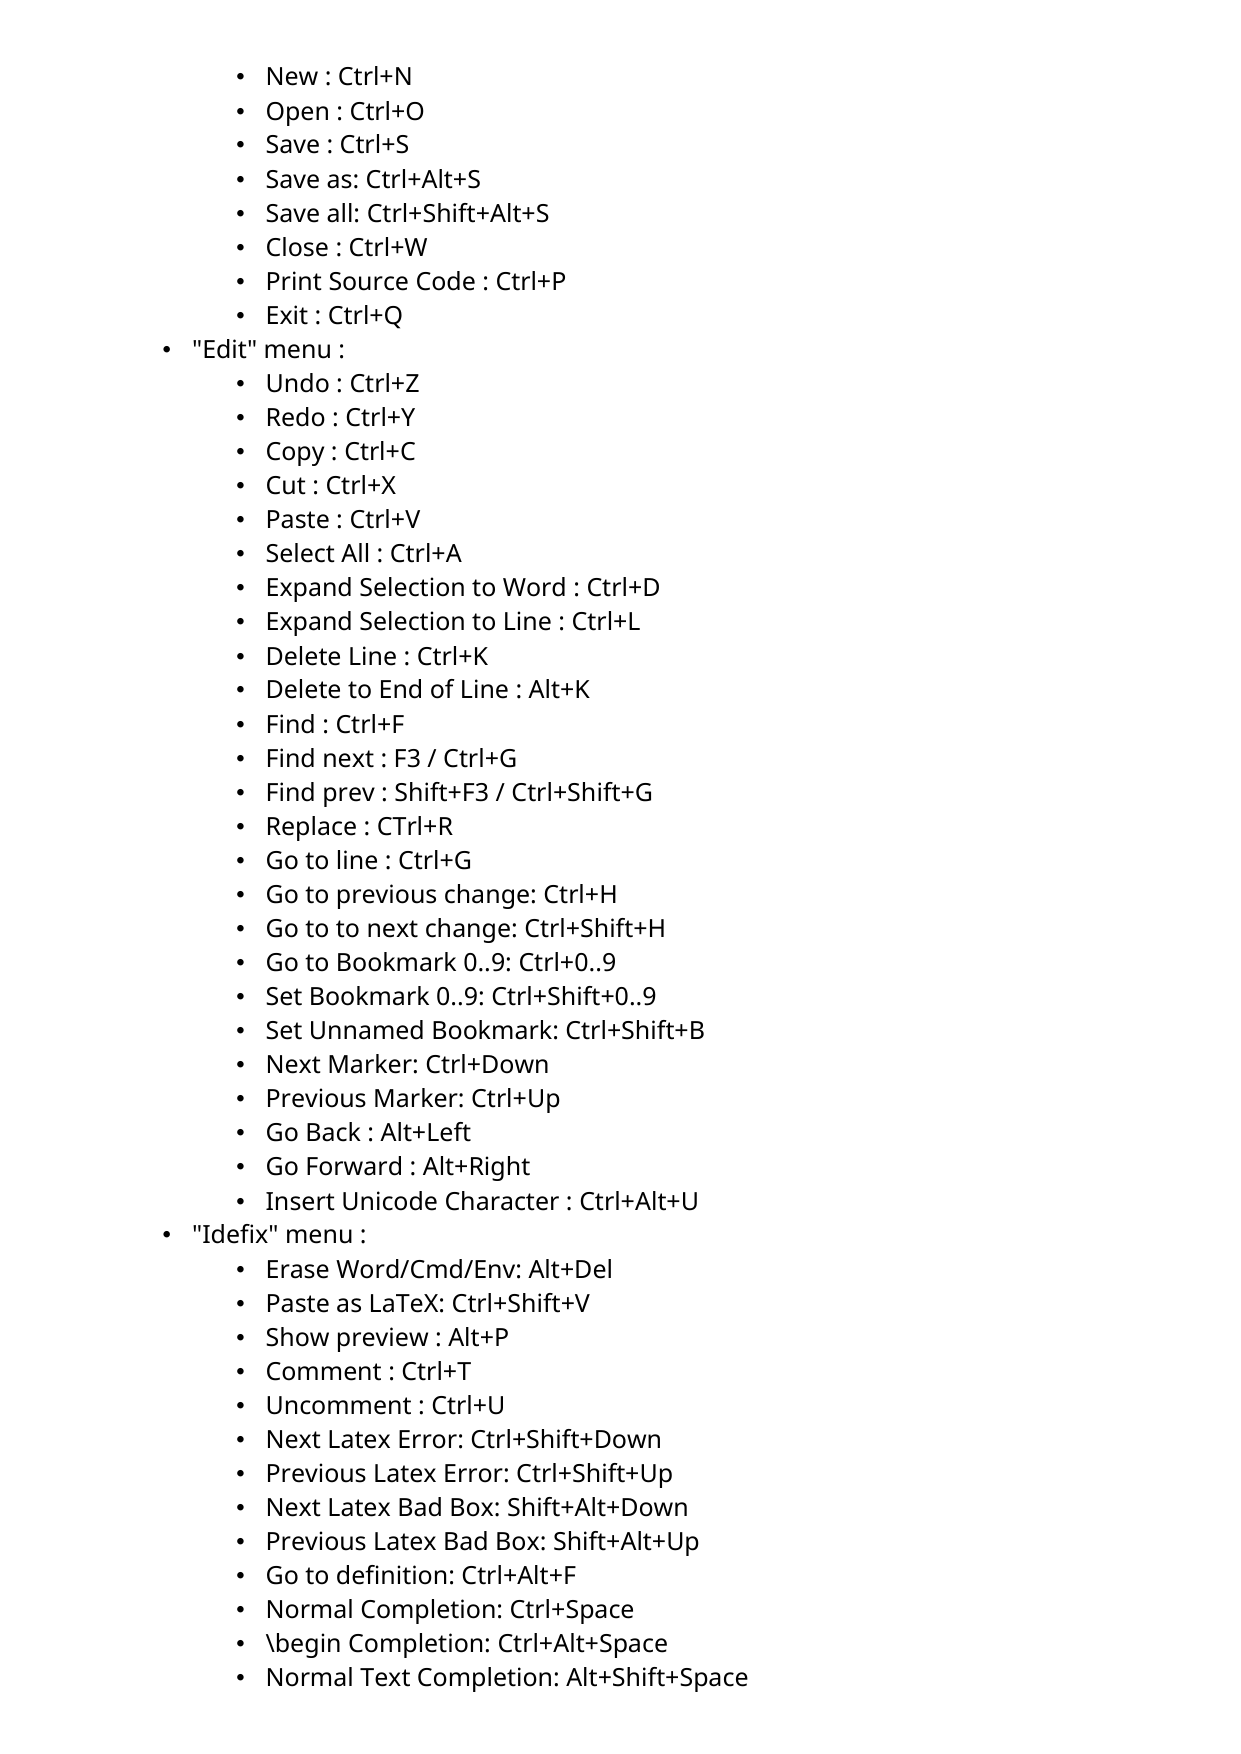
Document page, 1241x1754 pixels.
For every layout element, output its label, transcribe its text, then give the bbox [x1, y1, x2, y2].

list Delete Line : Ctrl+K [236, 638, 1181, 672]
list Next Latex Error: Ctrl+Shift+Down [236, 1422, 1181, 1456]
list Cut : Ctrl+X [236, 468, 1181, 502]
list Uncomment : Ctrl+U [236, 1387, 1181, 1422]
list Go to Bookmark 0..9: Ctrl+0..9 [236, 945, 1181, 979]
list "Edit" menu : [162, 332, 1181, 366]
list Save : Ctrl+S [236, 127, 1181, 161]
list Copy : Ctrl+C [236, 434, 1181, 468]
list Print Source Code : Ctrl+P [236, 263, 1181, 297]
list Find : Ctrl+F [236, 706, 1181, 740]
list Go to definition: Ctrl+Alt+F [236, 1558, 1181, 1592]
list Go to previous change: Ctrl+H [236, 877, 1181, 911]
list Paste as LaTeX: Ctrl+Shift+V [236, 1285, 1181, 1319]
list Save all: Ctrl+Shift+Alt+S [236, 195, 1181, 229]
list Open : Ctrl+O [236, 93, 1181, 127]
list \begin Completion: Ctrl+Alt+Space [236, 1626, 1181, 1660]
list Set Bookmark 0..9: Ctrl+Shift+0..9 [236, 979, 1181, 1013]
list Show preview : Alt+P [236, 1319, 1181, 1353]
list New : Ctrl+N [236, 59, 1181, 93]
list Redo : Ctrl+Y [236, 400, 1181, 434]
list Delete to End of Line : Alt+K [236, 672, 1181, 706]
list Find next : F3 / Ctrl+G [236, 740, 1181, 774]
list Expand Selection to Word : Ctrl+D [236, 570, 1181, 604]
list Paste : Ctrl+V [236, 502, 1181, 536]
list Next Marker: Ctrl+Down [236, 1047, 1181, 1081]
list Replace : CTrl+R [236, 808, 1181, 842]
list Next Latex Bad Box: Shift+Alt+Down [236, 1490, 1181, 1524]
list Save as: Ctrl+Alt+S [236, 161, 1181, 195]
list Insert Unicode Character : Ctrl+Alt+U [236, 1183, 1181, 1217]
list Previous Latex Error: Ctrl+Shift+Up [236, 1456, 1181, 1490]
list Select All : Ctrl+A [236, 536, 1181, 570]
list Find prev : Shift+F3 / Ctrl+Shift+G [236, 774, 1181, 808]
list Normal Completion: Ctrl+Space [236, 1592, 1181, 1626]
list "Idefix" menu : [162, 1217, 1181, 1251]
list Go to to next change: Ctrl+Shift+H [236, 911, 1181, 945]
list Close : Ctrl+W [236, 229, 1181, 263]
list Erase Word/Cmd/Env: Alt+Del [236, 1251, 1181, 1285]
list Previous Marker: Ctrl+Up [236, 1081, 1181, 1115]
list Go to line : Ctrl+G [236, 842, 1181, 877]
list Go Forward : Alt+Right [236, 1149, 1181, 1183]
list Normal Text Completion: Alt+Shift+Space [236, 1660, 1181, 1694]
list Expand Selection to Line : Ctrl+L [236, 604, 1181, 638]
list Exit : Ctrl+Q [236, 297, 1181, 332]
list Previous Latex Bad Box: Shift+Alt+Up [236, 1524, 1181, 1558]
list Go Back : Alt+Left [236, 1115, 1181, 1149]
list Undo : Ctrl+Z [236, 366, 1181, 400]
list Comment : Ctrl+T [236, 1353, 1181, 1387]
list Set Unnamed Bookmark: Ctrl+Shift+B [236, 1013, 1181, 1047]
